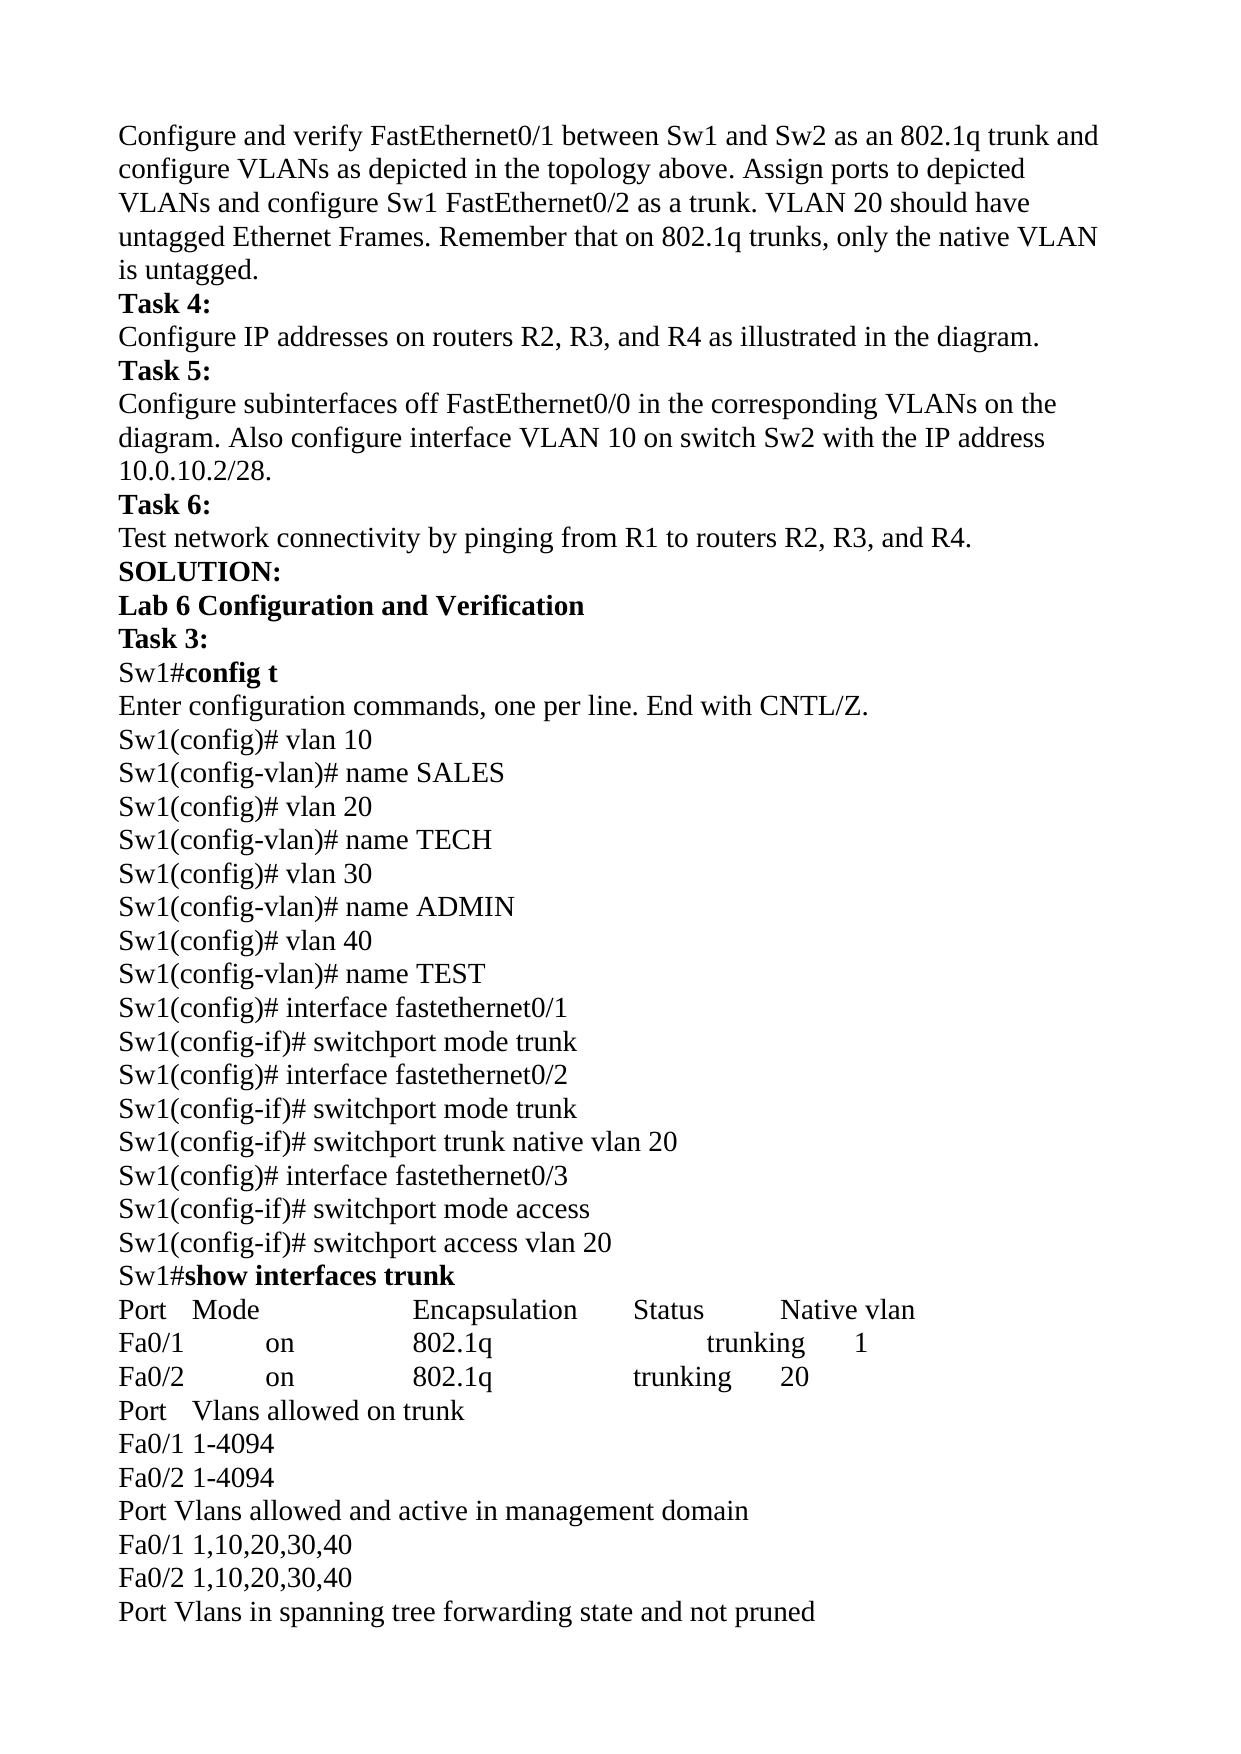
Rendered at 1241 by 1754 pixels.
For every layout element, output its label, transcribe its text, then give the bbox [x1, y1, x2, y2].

text Port Mode Encapsulation Status Native vlan [118, 1292, 1122, 1326]
text Sw1(config-if)# switchport mode trunk [118, 1091, 1122, 1124]
text Sw1(config)# interface fastethernet0/3 [118, 1158, 1122, 1191]
text Sw1(config)# interface fastethernet0/1 [118, 990, 1122, 1024]
text Configure IP addresses on routers R2, R3, and R4 as illustrated in the diagram. [118, 319, 1122, 353]
text Port Vlans allowed and active in management domain [118, 1493, 1122, 1527]
text Port Vlans allowed on trunk [118, 1393, 1122, 1426]
text Configure and verify FastEthernet0/1 between Sw1 and Sw2 as an 802.1q trunk and configure VLANs as depicted in the topology above. Assign ports to depicted VLANs and configure Sw1 FastEthernet0/2 as a trunk. VLAN 20 should have untagged Ethernet Frames. Remember that on 802.1q trunks, only the native VLAN is untagged. [118, 118, 1122, 286]
text Sw1(config-if)# switchport mode trunk [118, 1024, 1122, 1057]
text Fa0/1 1,10,20,30,40 [118, 1527, 1122, 1560]
text Task 6: [118, 487, 1122, 521]
text Sw1(config-if)# switchport access vlan 20 [118, 1225, 1122, 1258]
text Fa0/1 1-4094 [118, 1426, 1122, 1460]
text Sw1(config)# vlan 30 [118, 856, 1122, 889]
text Sw1(config)# vlan 40 [118, 923, 1122, 957]
text Sw1(config-vlan)# name TEST [118, 957, 1122, 990]
text Sw1(config)# interface fastethernet0/2 [118, 1057, 1122, 1091]
text Fa0/2 1,10,20,30,40 [118, 1560, 1122, 1594]
text Sw1#show interfaces trunk [118, 1258, 1122, 1292]
text Enter configuration commands, one per line. End with CNTL/Z. [118, 688, 1122, 722]
text Fa0/2 on 802.1q trunking 20 [118, 1359, 1122, 1393]
text Task 5: [118, 353, 1122, 386]
text Port Vlans in spanning tree forwarding state and not pruned [118, 1594, 1122, 1627]
text Sw1(config)# vlan 10 [118, 722, 1122, 755]
text SOLUTION: [118, 554, 1122, 588]
text Task 4: [118, 286, 1122, 319]
text Lab 6 Configuration and Verification [118, 588, 1122, 621]
text Fa0/2 1-4094 [118, 1460, 1122, 1493]
text Test network connectivity by pinging from R1 to routers R2, R3, and R4. [118, 521, 1122, 554]
text Sw1#config t [118, 655, 1122, 688]
text Sw1(config-vlan)# name TECH [118, 822, 1122, 856]
text Task 3: [118, 621, 1122, 655]
text Configure subinterfaces off FastEthernet0/0 in the corresponding VLANs on the diagram. Also configure interface VLAN 10 on switch Sw2 with the IP address 10.0.10.2/28. [118, 386, 1122, 487]
text Sw1(config-vlan)# name SALES [118, 755, 1122, 789]
text Fa0/1 on 802.1q trunking 1 [118, 1326, 1122, 1359]
text Sw1(config-if)# switchport trunk native vlan 20 [118, 1124, 1122, 1158]
text Sw1(config-if)# switchport mode access [118, 1191, 1122, 1225]
text Sw1(config)# vlan 20 [118, 789, 1122, 822]
text Sw1(config-vlan)# name ADMIN [118, 889, 1122, 923]
